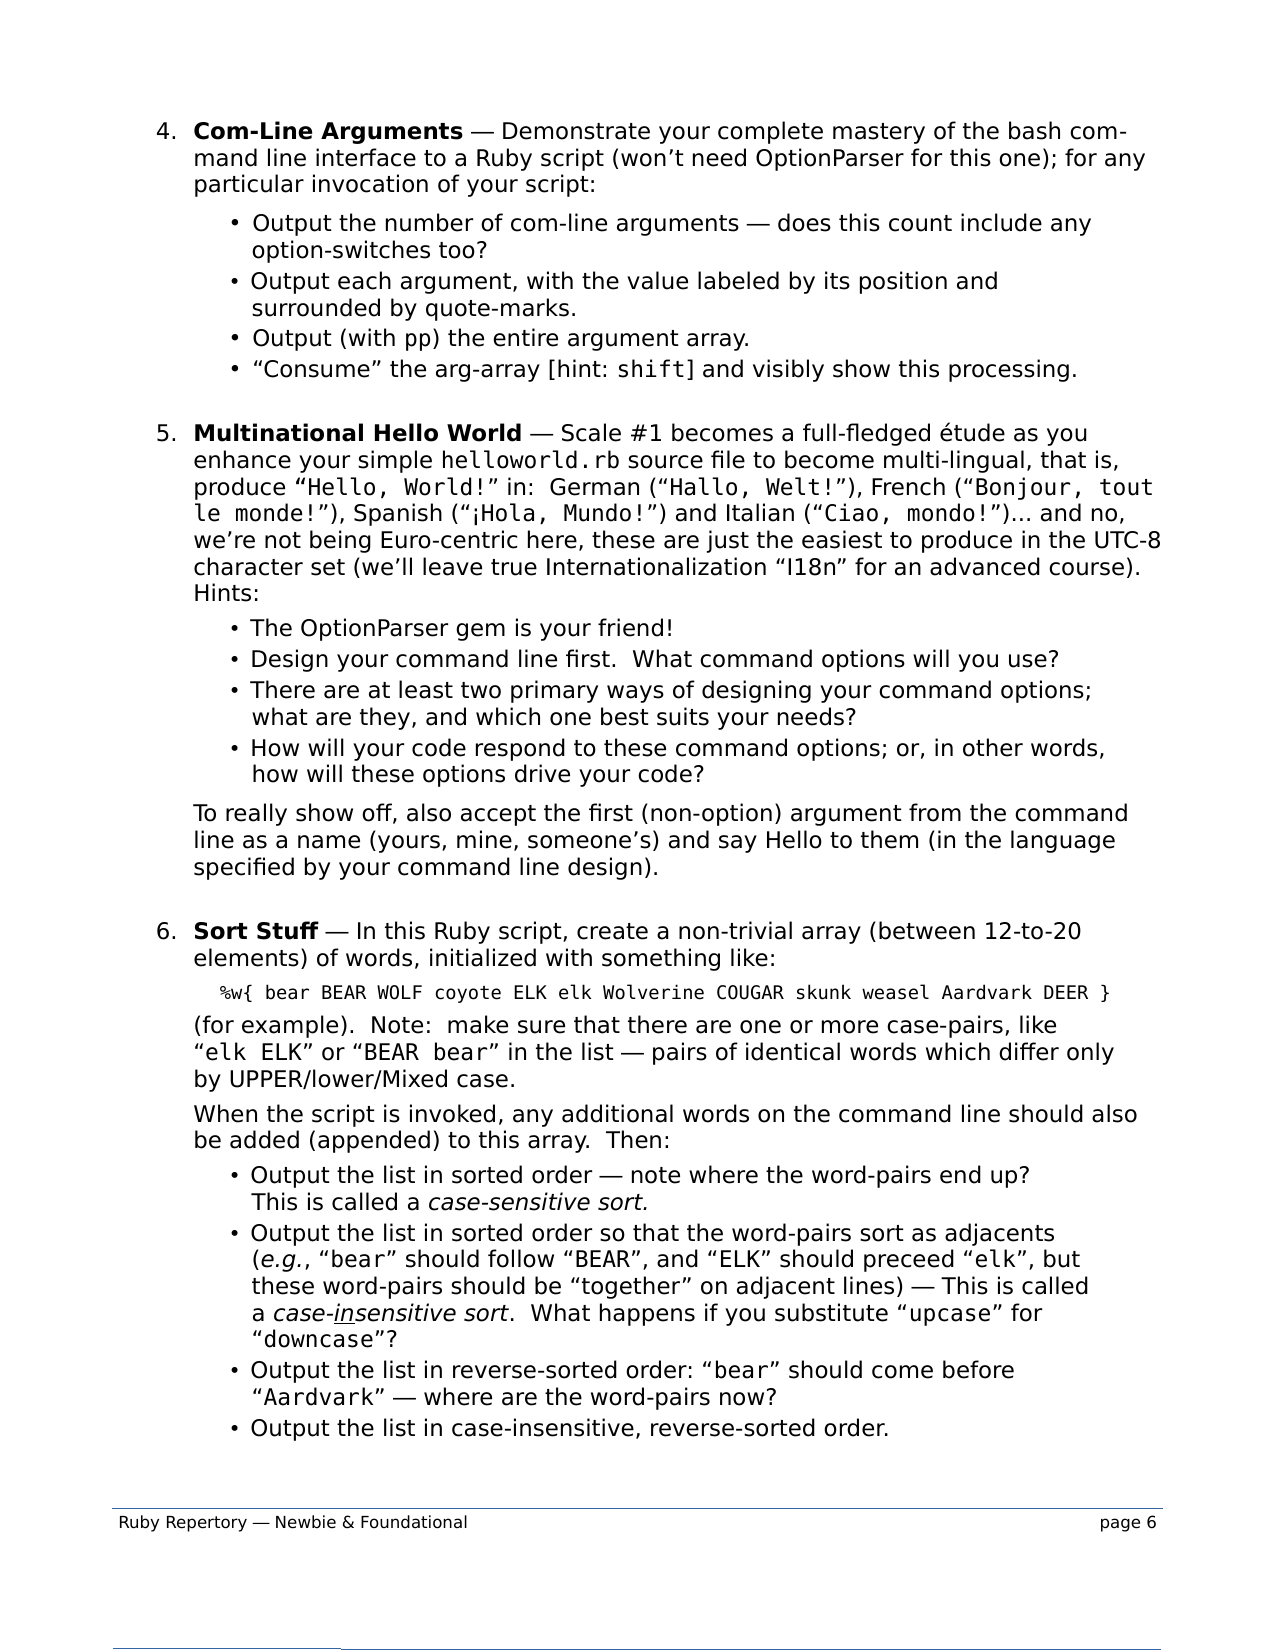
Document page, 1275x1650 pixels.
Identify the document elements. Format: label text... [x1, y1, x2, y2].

list %w{ bear BEAR WOLF coyote ELK elk Wolverine COUGAR skunk weasel Aardvark DEER } [156, 980, 1157, 1004]
list Output the list in sorted order so that the word-pairs sort as adjacents (e.g., “bear” should follow “BEAR”, and “ELK” should preceed “elk”, but these word-pairs should be “together” on adjacent lines) ― This is called a case-insensitive sort. What happens if you substitute “upcase” for “downcase”? [231, 1220, 1107, 1353]
list To really show off, also accept the first (non-option) argument from the command line as a name (yours, mine, someone’s) and say Hello to them (in the language specified by your command line design). [193, 801, 1157, 881]
list “Consume” the arg-array [hint: shift] and visibly show this processing. [231, 356, 1136, 383]
list Output the list in case-insensitive, reverse-sorted order. [231, 1415, 1107, 1442]
list Design your command line first. What command options will you use? [231, 646, 1136, 673]
list Output the list in sorted order ― note where the word-pairs end up? This is called a case-sensitive sort. [231, 1162, 1107, 1216]
list Output (with pp) the entire argument array. [231, 326, 1136, 352]
list Output each argument, with the value labeled by its position and surrounded by quote-marks. [231, 268, 1136, 321]
list Com-Line Arguments ― Demonstrate your complete mastery of the bash com­mand line interface to a Ruby script (won’t need OptionParser for this one); for any particular invocation of your script: [156, 118, 1157, 198]
list Output the number of com-line arguments ― does this count include any option-switches too? [231, 211, 1136, 264]
list There are at least two primary ways of designing your command options; what are they, and which one best suits your needs? [231, 677, 1136, 731]
list The OptionParser gem is your friend! [231, 616, 1136, 642]
list Multinational Hello World ― Scale #1 becomes a full-fledged étude as you enhance your simple helloworld.rb source file to become multi-lingual, that is, produce “Hello, World!” in: German (“Hallo, Welt!”), French (“Bonjour, tout le monde!”), Spanish (“¡Hola, Mundo!”) and Italian (“Ciao, mondo!”)... and no, we’re not being Euro-centric here, these are just the easiest to produce in the UTC-8 character set (we’ll leave true Internationalization “I18n” for an advanced course). Hints: [156, 421, 1167, 607]
list Sort Stuff ― In this Ruby script, create a non-trivial array (between 12-to-20 elements) of words, initialized with something like: [156, 918, 1157, 971]
list When the script is invoked, any additional words on the command line should also be added (appended) to this array. Then: [156, 1101, 1157, 1154]
list How will your code respond to these command options; or, in other words, how will these options drive your code? [231, 735, 1136, 788]
list Output the list in reverse-sorted order: “bear” should come before “Aardvark” ― where are the word-pairs now? [231, 1357, 1107, 1411]
list (for example). Note: make sure that there are one or more case-pairs, like “elk ELK” or “BEAR bear” in the list ― pairs of identical words which differ only by UPPER/lower/Mixed case. [156, 1012, 1157, 1092]
